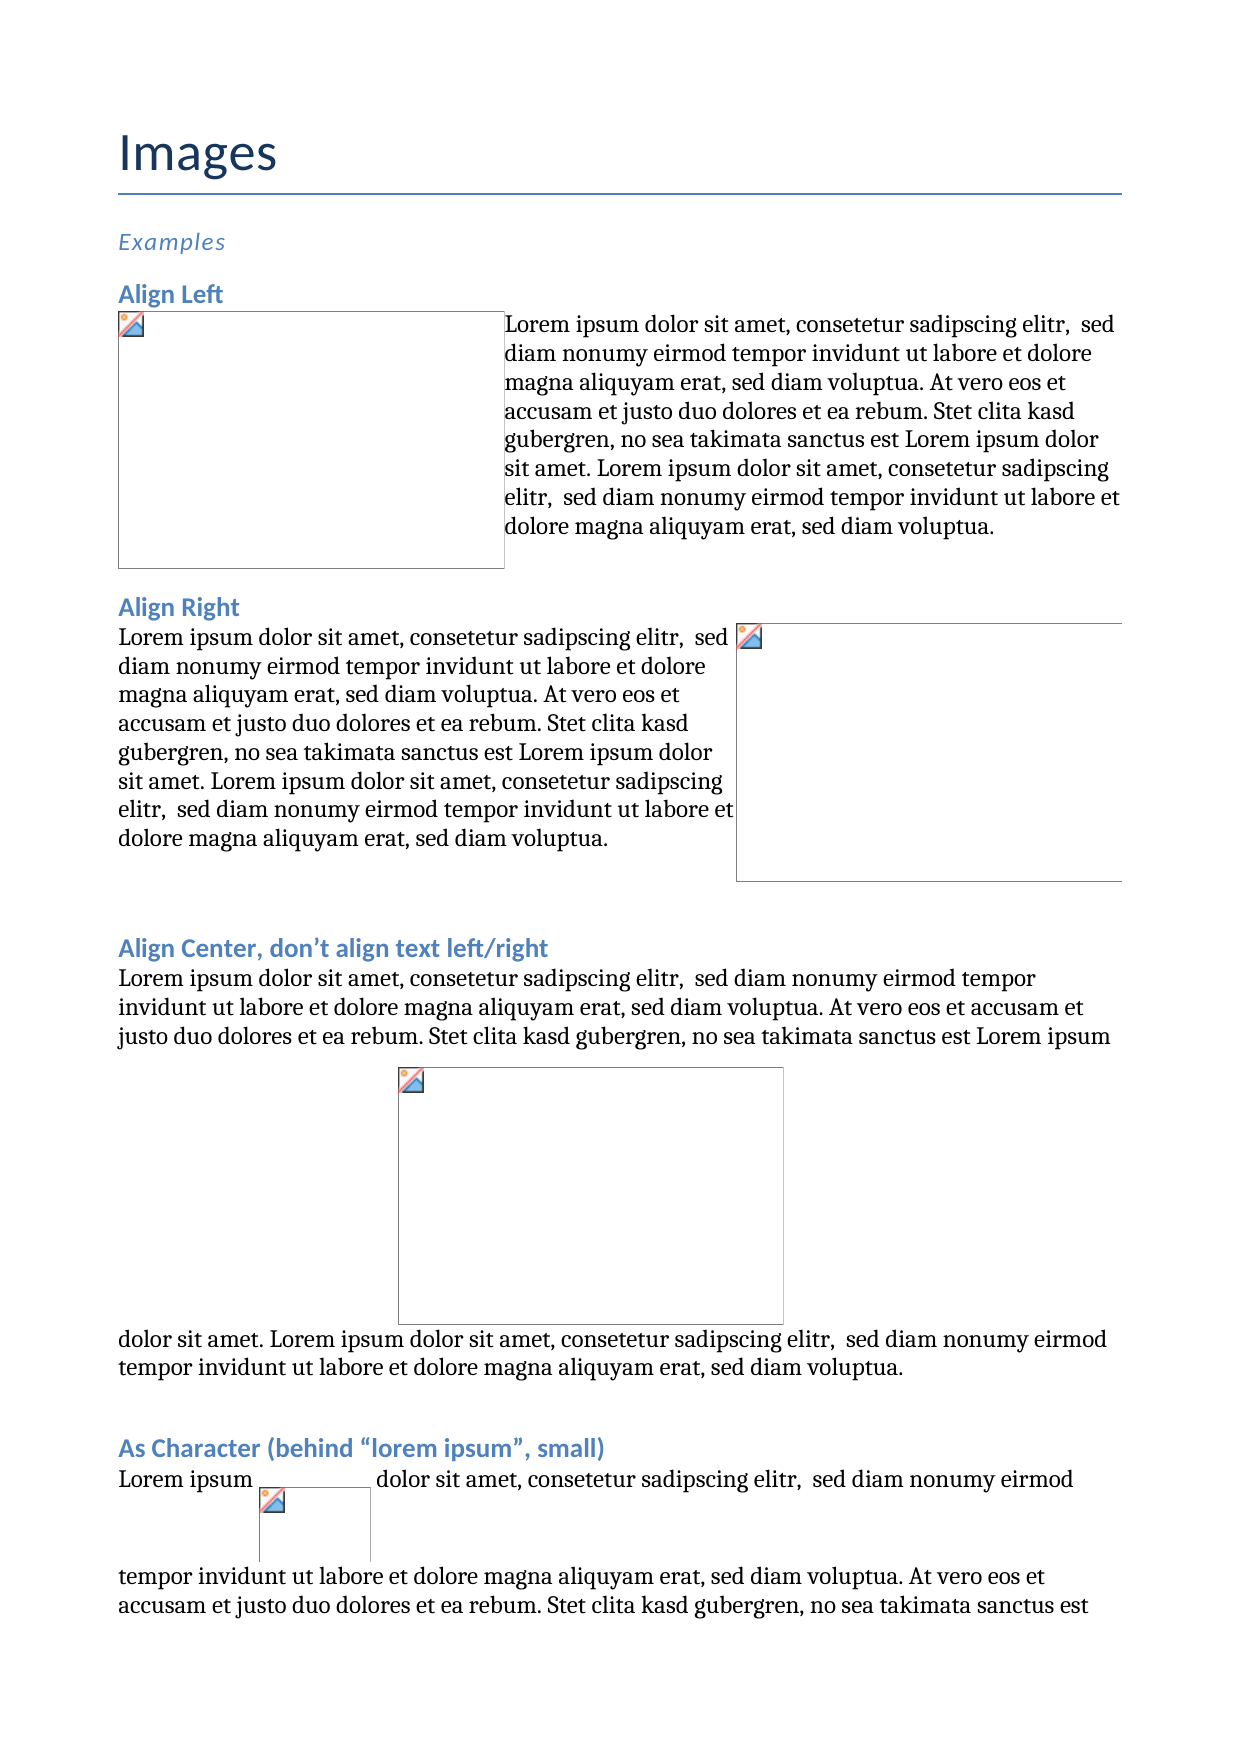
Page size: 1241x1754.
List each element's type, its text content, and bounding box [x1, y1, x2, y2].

text Images [118, 118, 1122, 193]
text Examples [118, 226, 1122, 256]
subtitle Align Left [118, 277, 1122, 310]
text Lorem ipsum dolor sit amet, consetetur sadipscing elitr, sed diam nonumy eirmod tempor invidunt ut labore et dolore magna aliquyam erat, sed diam voluptua. At vero eos et accusam et justo duo dolores et ea rebum. Stet clita kasd gubergren, no sea takimata sanctus est Lorem ipsum dolor sit amet. Lorem ipsum dolor sit amet, consetetur sadipscing elitr, sed diam nonumy eirmod tempor invidunt ut labore et dolore magna aliquyam erat, sed diam voluptua. [118, 964, 1122, 1382]
subtitle Align Right [118, 590, 1122, 623]
subtitle As Character (behind “lorem ipsum”, small) [118, 1432, 1122, 1464]
text Lorem ipsum dolor sit amet, consetetur sadipscing elitr, sed diam nonumy eirmod tempor invidunt ut labore et dolore magna aliquyam erat, sed diam voluptua. At vero eos et accusam et justo duo dolores et ea rebum. Stet clita kasd gubergren, no sea takimata sanctus est Lorem ipsum dolor sit amet. Lorem ipsum dolor sit amet, consetetur sadipscing elitr, sed diam nonumy eirmod tempor invidunt ut labore et dolore magna aliquyam erat, sed diam voluptua. [118, 310, 1122, 540]
text [737, 624, 1122, 853]
text Lorem ipsum dolor sit amet, consetetur sadipscing elitr, sed diam nonumy eirmod tempor invidunt ut labore et dolore magna aliquyam erat, sed diam voluptua. At vero eos et accusam et justo duo dolores et ea rebum. Stet clita kasd gubergren, no sea takimata sanctus est [118, 1464, 1122, 1619]
text Lorem ipsum dolor sit amet, consetetur sadipscing elitr, sed diam nonumy eirmod tempor invidunt ut labore et dolore magna aliquyam erat, sed diam voluptua. At vero eos et accusam et justo duo dolores et ea rebum. Stet clita kasd gubergren, no sea takimata sanctus est Lorem ipsum dolor sit amet. Lorem ipsum dolor sit amet, consetetur sadipscing elitr, sed diam nonumy eirmod tempor invidunt ut labore et dolore magna aliquyam erat, sed diam voluptua. [118, 623, 736, 853]
subtitle Align Center, don’t align text left/right [118, 931, 1122, 964]
